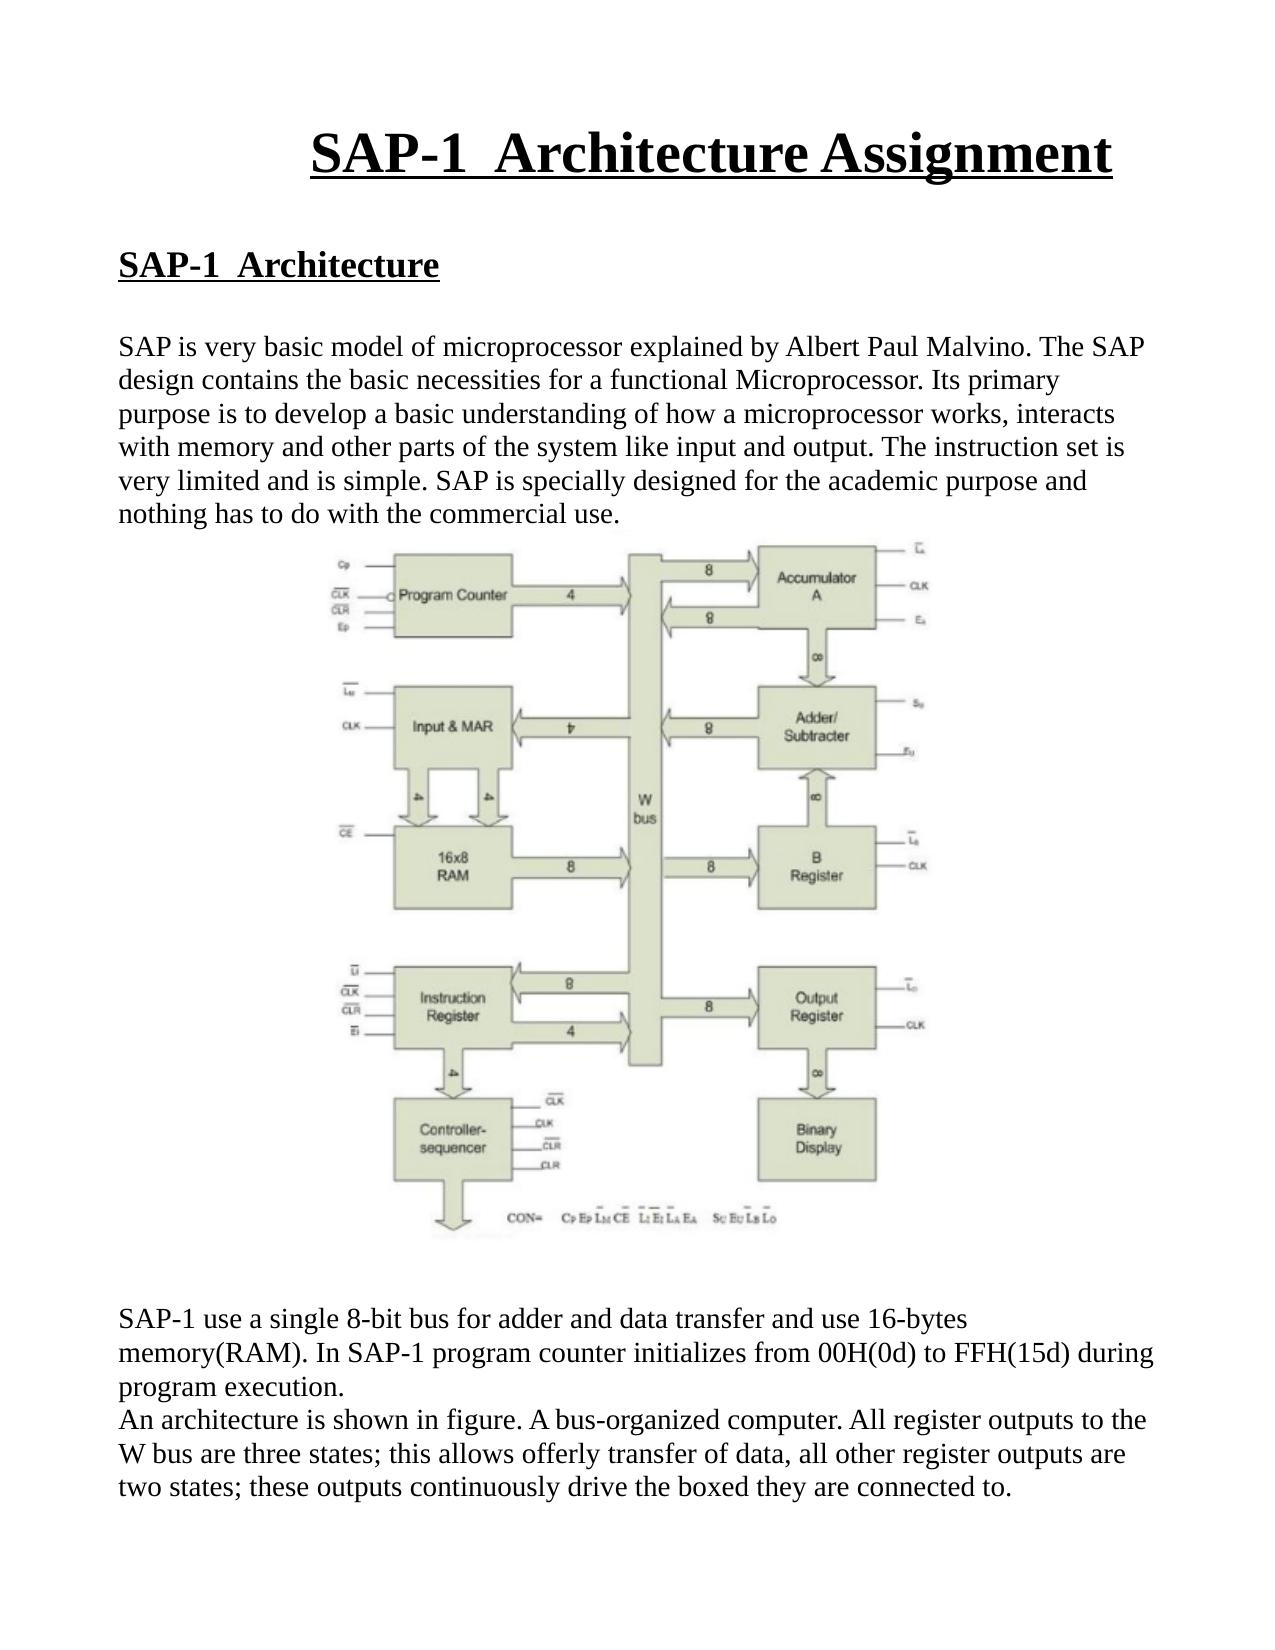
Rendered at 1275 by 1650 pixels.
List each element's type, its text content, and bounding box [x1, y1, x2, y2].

text SAP-1 use a single 8-bit bus for adder and data transfer and use 16-bytes memory(RAM). In SAP-1 program counter initializes from 00H(0d) to FFH(15d) during program execution. [118, 1302, 1157, 1402]
picture [290, 530, 985, 1242]
text SAP-1 Architecture [118, 243, 1157, 286]
text SAP is very basic model of microprocessor explained by Albert Paul Malvino. The SAP design contains the basic necessities for a functional Microprocessor. Its primary purpose is to develop a basic understanding of how a microprocessor works, interacts with memory and other parts of the system like input and output. The instruction set is very limited and is simple. SAP is specially designed for the academic purpose and nothing has to do with the commercial use. [118, 329, 1157, 530]
text SAP-1 Architecture Assignment [118, 118, 1157, 185]
text An architecture is shown in figure. A bus-organized computer. All register outputs to the W bus are three states; this allows offerly transfer of data, all other register outputs are two states; these outputs continuously drive the boxed they are connected to. [118, 1402, 1157, 1503]
